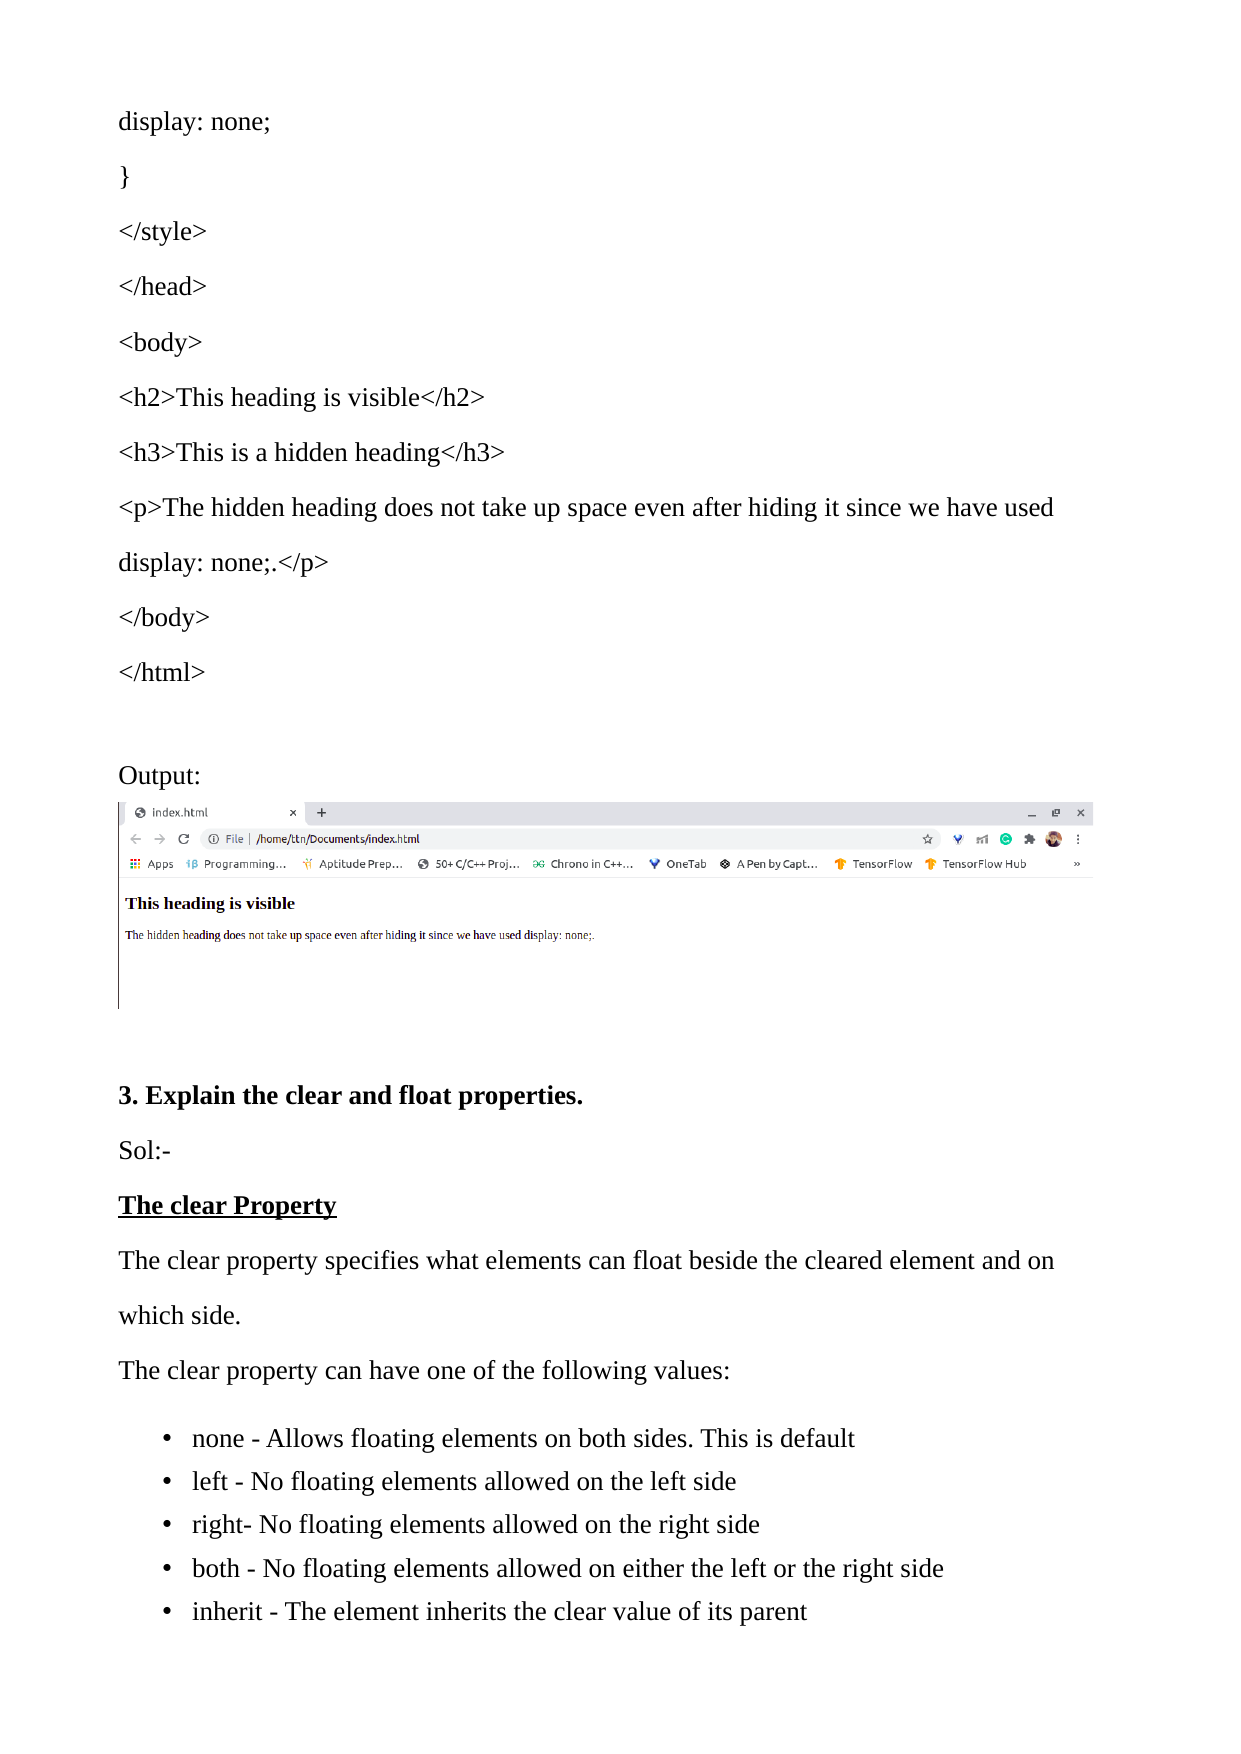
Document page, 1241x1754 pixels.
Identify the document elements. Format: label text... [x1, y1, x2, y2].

text The clear Property [330, 1202, 1122, 1217]
list none - Allows floating elements on both sides. This is default [162, 1422, 1122, 1453]
text The clear property specifies what elements can float beside the cleared element and on [339, 1257, 1122, 1272]
text 3. Explain the clear and float properties. [118, 1092, 179, 1107]
text display: none; [118, 118, 151, 134]
text Sol:- [118, 1147, 1122, 1162]
text display: none; [188, 118, 1122, 134]
list left - No floating elements allowed on the left side [162, 1465, 1122, 1497]
text } [118, 173, 1122, 189]
text </style> [118, 228, 165, 244]
text <body> [118, 338, 1122, 354]
text The clear Property [280, 1202, 329, 1216]
text <h2>This heading is visible</h2> [118, 394, 1122, 409]
list both - No floating elements allowed on either the left or the right side [162, 1552, 1122, 1583]
text display: none;.</p> [189, 559, 302, 574]
text display: none;.</p> [153, 559, 188, 574]
text Output: [118, 772, 160, 787]
list inherit - The element inherits the clear value of its parent [162, 1595, 1122, 1626]
text </body> [188, 614, 1122, 629]
text </style> [165, 228, 1122, 244]
text 3. Explain the clear and float properties. [503, 1092, 1122, 1107]
text display: none;.</p> [118, 559, 151, 574]
text <p>The hidden heading does not take up space even after hiding it since we have used [137, 504, 549, 519]
text </html> [118, 669, 1122, 685]
list right- No floating elements allowed on the right side [162, 1508, 1122, 1540]
text display: none;.</p> [304, 559, 1122, 574]
text The clear property can have one of the following values: [118, 1367, 228, 1383]
text which side. [118, 1312, 1122, 1328]
picture [118, 802, 1094, 1009]
text display: none; [153, 118, 188, 134]
text </head> [118, 283, 1122, 299]
text Output: [162, 772, 1122, 787]
text The clear property can have one of the following values: [310, 1367, 1122, 1383]
text <h3>This is a hidden heading</h3> [118, 449, 1122, 464]
text <p>The hidden heading does not take up space even after hiding it since we have used [582, 504, 1122, 519]
text </body> [118, 614, 187, 629]
text The clear Property [118, 1202, 277, 1216]
text 3. Explain the clear and float properties. [182, 1092, 460, 1107]
